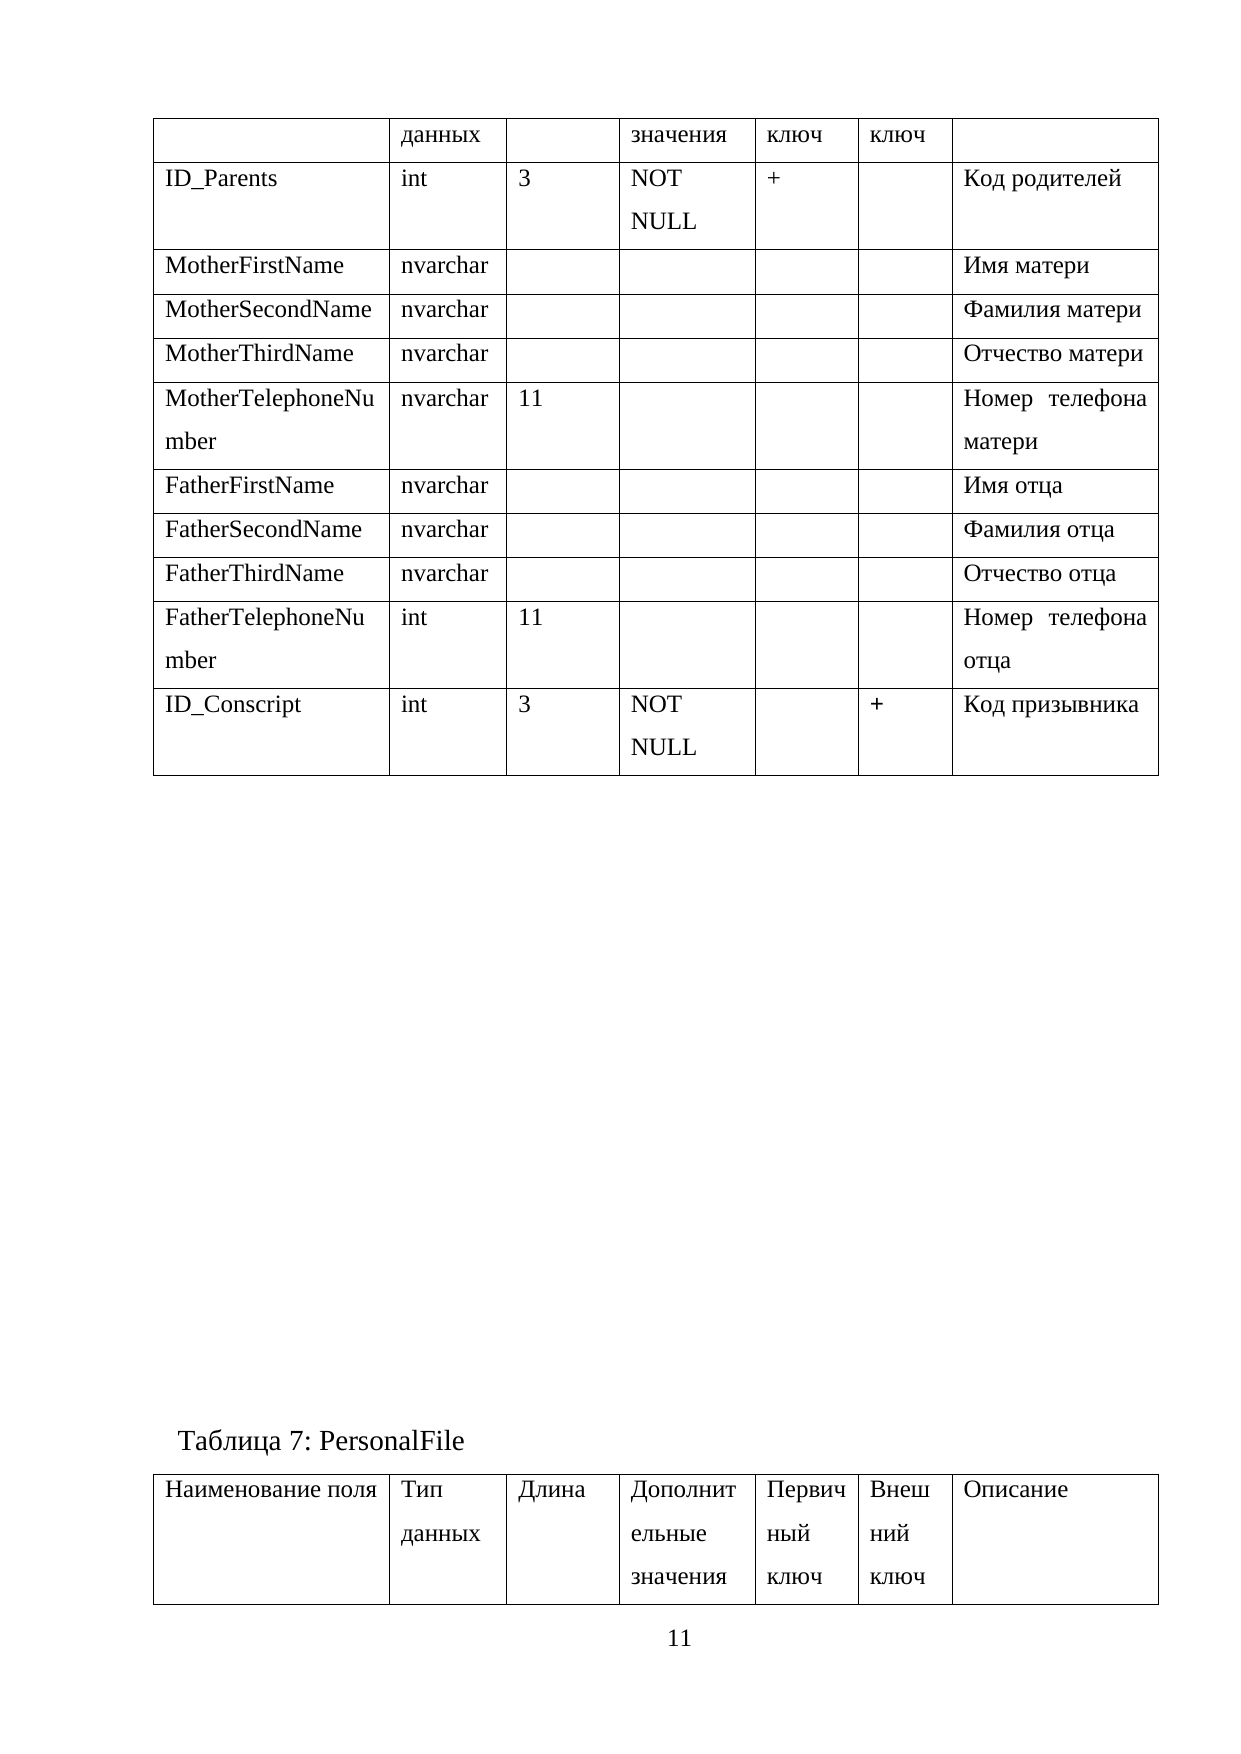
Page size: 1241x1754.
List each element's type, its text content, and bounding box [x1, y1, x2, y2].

table_cell nvarchar [390, 514, 506, 557]
table_header ключ [756, 119, 858, 162]
table_cell FatherThirdName [154, 558, 389, 601]
table_cell int [390, 163, 506, 249]
table_cell 3 [507, 689, 619, 775]
table_cell MotherThirdName [154, 339, 389, 382]
table_cell int [390, 602, 506, 688]
table_cell Отчество матери [953, 339, 1158, 382]
table_cell [859, 602, 952, 688]
table_cell MotherSecondName [154, 295, 389, 337]
table_cell [756, 383, 858, 469]
table_cell nvarchar [390, 295, 506, 337]
table_cell [620, 470, 755, 513]
table_cell Фамилия отца [953, 514, 1158, 557]
table_cell [756, 602, 858, 688]
table_cell 3 [507, 163, 619, 249]
table_cell [859, 295, 952, 337]
table_cell NOT NULL [620, 689, 755, 775]
table_cell 11 [507, 602, 619, 688]
table_cell MotherFirstName [154, 250, 389, 293]
table_cell MotherTelephoneNumber [154, 383, 389, 469]
table_cell [859, 558, 952, 601]
table_cell 11 [507, 383, 619, 469]
table_cell [756, 339, 858, 382]
table_cell [620, 339, 755, 382]
table_cell [859, 383, 952, 469]
table_cell [756, 514, 858, 557]
table_cell [620, 514, 755, 557]
table_cell [859, 470, 952, 513]
table_cell [620, 558, 755, 601]
table_cell Код призывника [953, 689, 1158, 775]
table_cell [859, 250, 952, 293]
table_cell [507, 339, 619, 382]
table_cell Код родителей [953, 163, 1158, 249]
table_cell [756, 470, 858, 513]
table_header [953, 119, 1158, 162]
table_cell + [756, 163, 858, 249]
table_header Наименование поля [154, 1475, 389, 1604]
table_header Внешний ключ [859, 1475, 952, 1604]
table_cell [756, 295, 858, 337]
table_cell Имя отца [953, 470, 1158, 513]
table_cell Имя матери [953, 250, 1158, 293]
table_cell [620, 383, 755, 469]
table_cell [756, 558, 858, 601]
table_cell nvarchar [390, 470, 506, 513]
table_header данных [390, 119, 506, 162]
table_cell [620, 295, 755, 337]
table_cell [859, 163, 952, 249]
table_cell [620, 250, 755, 293]
table_cell [507, 558, 619, 601]
table_cell nvarchar [390, 558, 506, 601]
table_header Длина [507, 1475, 619, 1604]
table_cell [507, 250, 619, 293]
table_cell FatherFirstName [154, 470, 389, 513]
table_header значения [620, 119, 755, 162]
table_cell + [859, 689, 952, 775]
table_cell ID_Conscript [154, 689, 389, 775]
table_cell nvarchar [390, 250, 506, 293]
table_header Тип данных [390, 1475, 506, 1604]
table_cell Номер телефона отца [953, 602, 1158, 688]
table_cell nvarchar [390, 383, 506, 469]
table_cell [756, 250, 858, 293]
table_header [507, 119, 619, 162]
table_header Первичный ключ [756, 1475, 858, 1604]
table_header ключ [859, 119, 952, 162]
table_cell nvarchar [390, 339, 506, 382]
table_cell [507, 295, 619, 337]
table_cell [507, 514, 619, 557]
table_cell int [390, 689, 506, 775]
table_cell Номер телефона матери [953, 383, 1158, 469]
table_cell [859, 514, 952, 557]
table_cell [507, 470, 619, 513]
table_cell FatherSecondName [154, 514, 389, 557]
table_cell [756, 689, 858, 775]
table_cell [620, 602, 755, 688]
table_cell [859, 339, 952, 382]
table_cell FatherTelephoneNumber [154, 602, 389, 688]
table_cell NOT NULL [620, 163, 755, 249]
table_header [154, 119, 389, 162]
table_cell Фамилия матери [953, 295, 1158, 337]
table_header Описание [953, 1475, 1158, 1604]
text Таблица 7: PersonalFile [177, 1423, 1181, 1457]
table_cell Отчество отца [953, 558, 1158, 601]
table_header Дополнительные значения [620, 1475, 755, 1604]
table_cell ID_Parents [154, 163, 389, 249]
